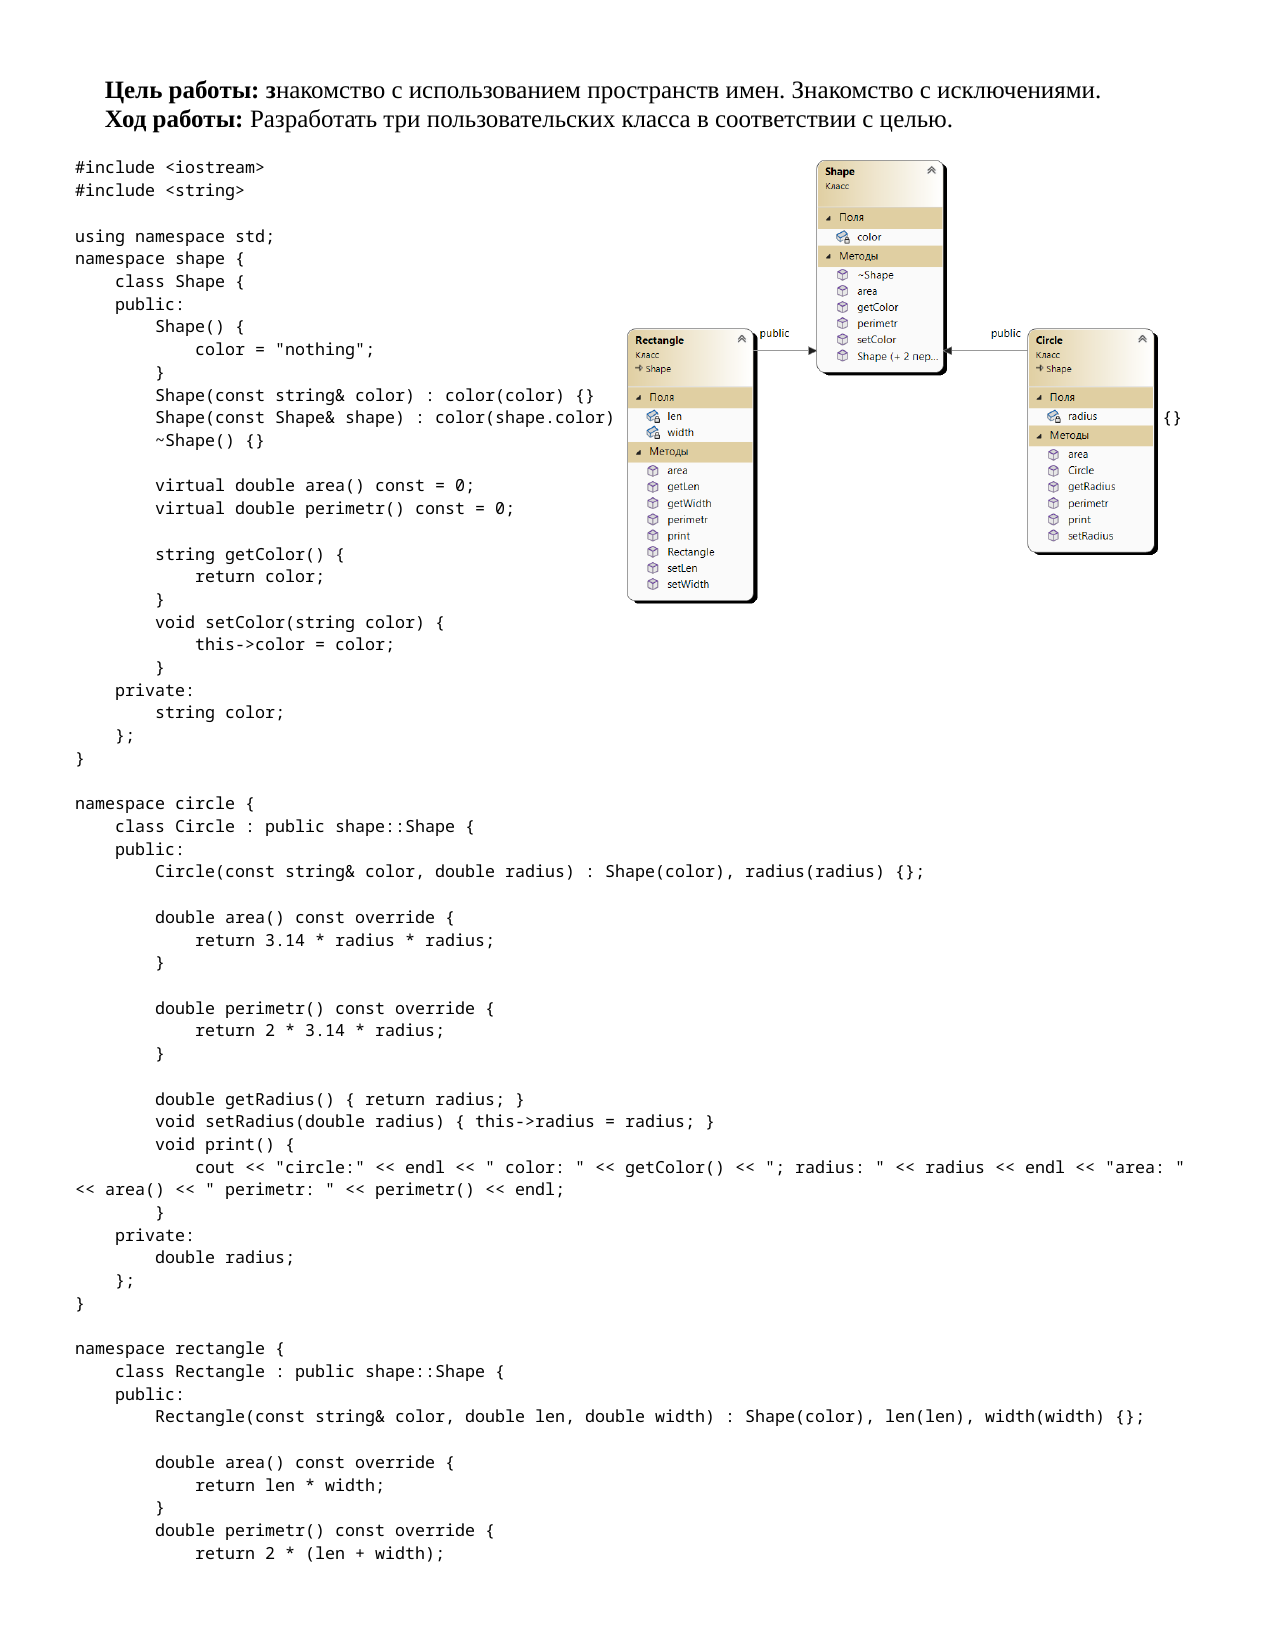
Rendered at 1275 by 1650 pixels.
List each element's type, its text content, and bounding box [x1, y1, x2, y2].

text ~Shape() {} [75, 429, 618, 451]
text [1162, 224, 1200, 247]
text Rectangle(const string& color, double len, double width) : Shape(color), len(len), width(width) {}; [75, 1405, 1200, 1428]
text void setColor(string color) { [75, 610, 1200, 633]
text } [75, 747, 1200, 769]
text } [75, 588, 1200, 610]
text virtual double perimetr() const = 0; [75, 497, 618, 519]
text } [75, 1201, 1200, 1223]
text }; [75, 1269, 1200, 1292]
text return color; [75, 565, 618, 588]
text return len * width; [75, 1473, 1200, 1496]
text Circle(const string& color, double radius) : Shape(color), radius(radius) {}; [75, 860, 1200, 883]
text Ход работы: Разработать три пользовательских класса в соответствии с целью. [75, 104, 1200, 132]
text cout << "circle:" << endl << " color: " << getColor() << "; radius: " << radius << endl << "area: " << area() << " perimetr: " << perimetr() << endl; [75, 1155, 1200, 1201]
text } [75, 656, 1200, 678]
text private: [75, 1223, 1200, 1246]
text double area() const override { [75, 1451, 1200, 1473]
text [1162, 179, 1200, 202]
text return 2 * (len + width); [75, 1541, 1200, 1564]
text double perimetr() const override { [75, 996, 1200, 1019]
text } [75, 951, 1200, 974]
text [1162, 542, 1200, 565]
text Shape() { [75, 315, 618, 338]
text double area() const override { [75, 906, 1200, 928]
text [1162, 474, 1200, 497]
text class Rectangle : public shape::Shape { [75, 1360, 1200, 1382]
text color = "nothing"; [75, 338, 618, 361]
text } [75, 1292, 1200, 1314]
text #include <string> [75, 179, 618, 202]
text {} [1162, 406, 1200, 429]
text #include <iostream> [75, 156, 618, 179]
text void setRadius(double radius) { this->radius = radius; } [75, 1110, 1200, 1133]
text [1162, 565, 1200, 588]
text using namespace std; [75, 224, 618, 247]
text void print() { [75, 1133, 1200, 1155]
text class Circle : public shape::Shape { [75, 815, 1200, 837]
text namespace shape { [75, 247, 618, 270]
text [1162, 429, 1200, 451]
text string getColor() { [75, 542, 618, 565]
text } [75, 361, 618, 383]
text [1162, 497, 1200, 519]
text Цель работы: знакомство с использованием пространств имен. Знакомство с исключениями. [75, 75, 1200, 104]
text [1162, 361, 1200, 383]
text [1162, 247, 1200, 270]
text [1162, 338, 1200, 361]
text [1162, 292, 1200, 315]
text class Shape { [75, 270, 618, 292]
text [1162, 156, 1200, 179]
text [1162, 315, 1200, 338]
text Shape(const string& color) : color(color) {} [75, 383, 618, 406]
text public: [75, 1382, 1200, 1405]
text } [75, 1042, 1200, 1064]
text public: [75, 292, 618, 315]
text private: [75, 678, 1200, 701]
text } [75, 1496, 1200, 1519]
text public: [75, 837, 1200, 860]
text [1162, 270, 1200, 292]
text namespace circle { [75, 792, 1200, 815]
text virtual double area() const = 0; [75, 474, 618, 497]
text Shape(const Shape& shape) : color(shape.color) [75, 406, 618, 429]
text namespace rectangle { [75, 1337, 1200, 1360]
text double perimetr() const override { [75, 1519, 1200, 1541]
text }; [75, 724, 1200, 747]
text return 3.14 * radius * radius; [75, 928, 1200, 951]
text this->color = color; [75, 633, 1200, 656]
text double getRadius() { return radius; } [75, 1087, 1200, 1110]
text double radius; [75, 1246, 1200, 1269]
text return 2 * 3.14 * radius; [75, 1019, 1200, 1042]
text string color; [75, 701, 1200, 724]
